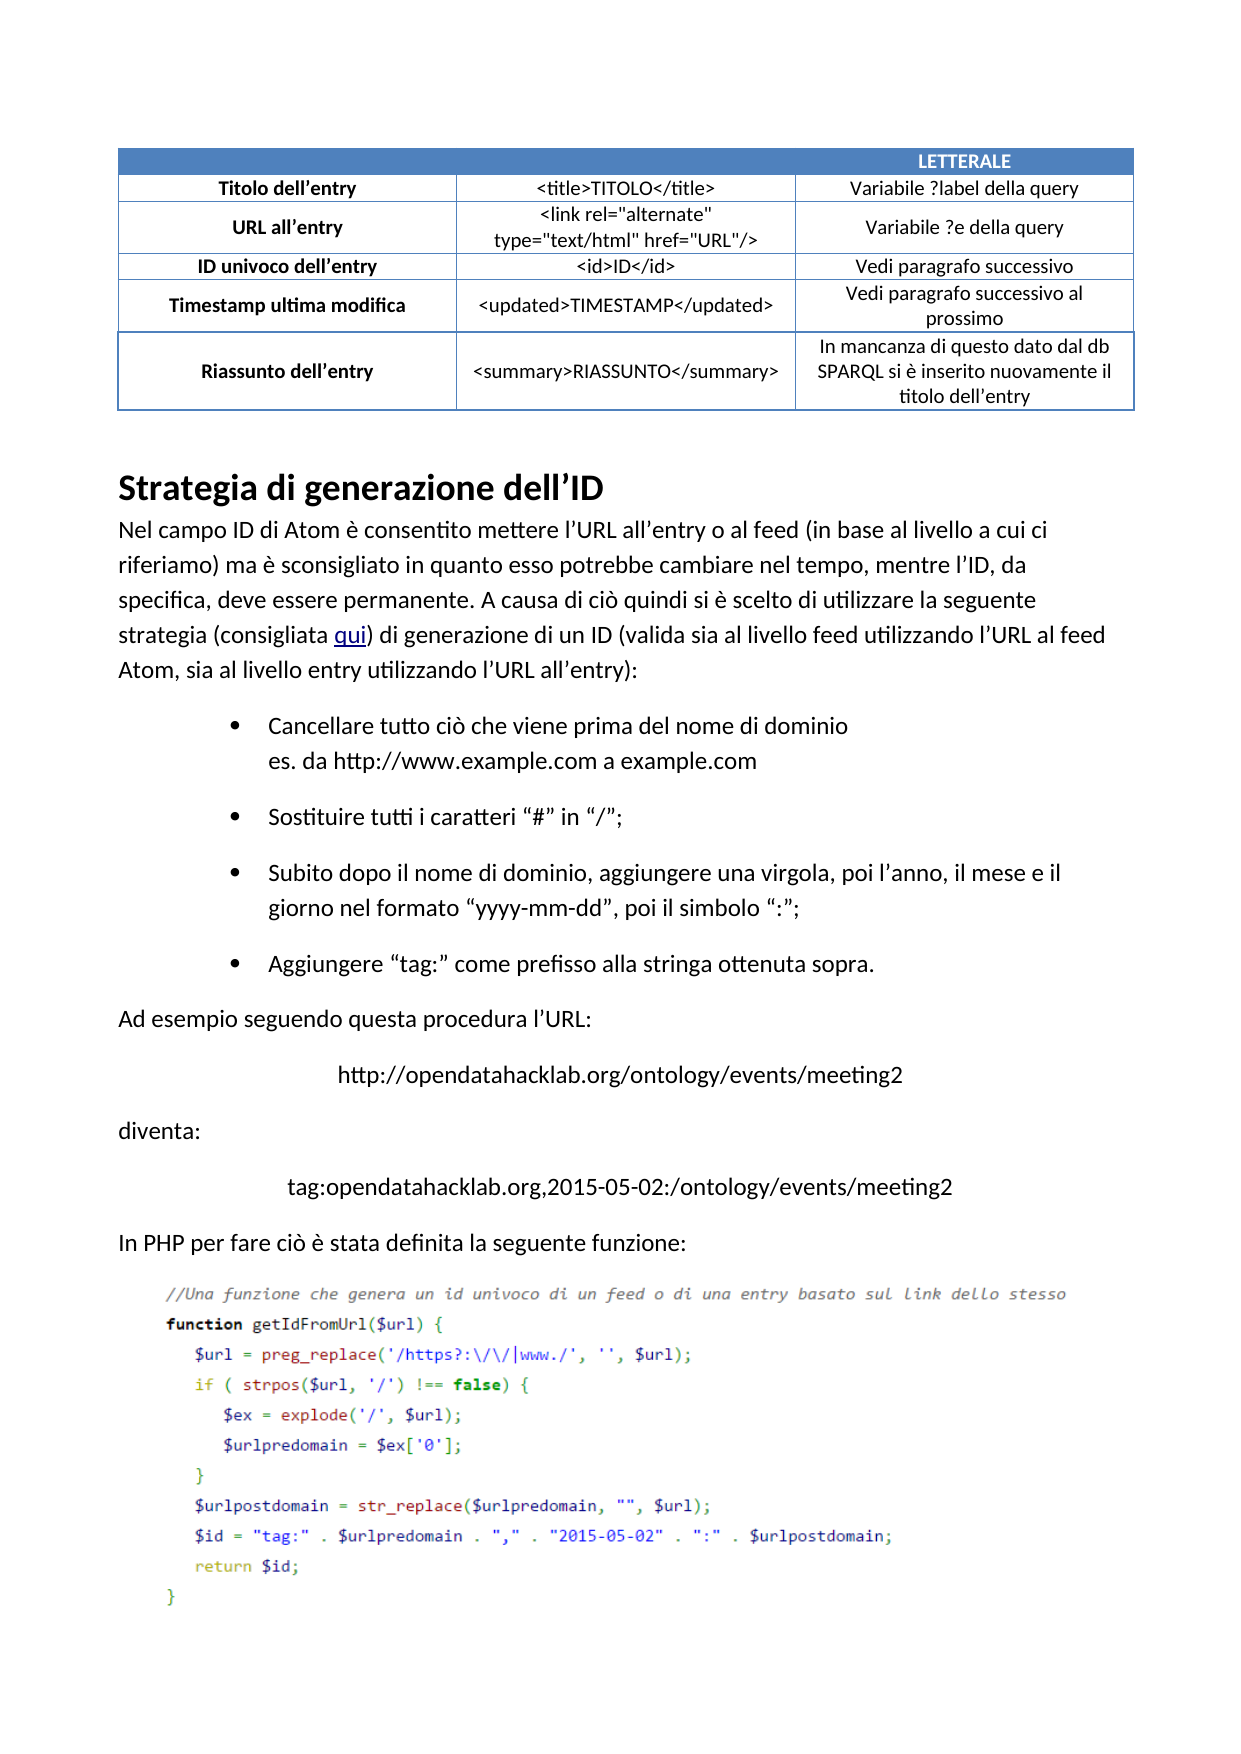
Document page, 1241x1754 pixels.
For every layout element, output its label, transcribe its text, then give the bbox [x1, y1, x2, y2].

table_cell Titolo dell’entry [119, 175, 456, 201]
picture [162, 1282, 1078, 1609]
table_header [457, 149, 795, 174]
table_cell <id>ID</id> [457, 254, 795, 279]
table_cell Vedi paragrafo successivo al prossimo [796, 280, 1133, 331]
list Cancellare tutto ciò che viene prima del nome di dominio es. da http://www.example.com a example.com [231, 710, 1122, 776]
table_cell Variabile ?label della query [796, 175, 1133, 201]
text diventa: [118, 1115, 1122, 1146]
table_cell <summary>RIASSUNTO</summary> [457, 333, 795, 409]
table_cell Variabile ?e della query [796, 202, 1133, 252]
table_cell <link rel="alternate" type="text/html" href="URL"/> [457, 202, 795, 252]
table_cell Vedi paragrafo successivo [796, 254, 1133, 279]
table_cell <updated>TIMESTAMP</updated> [457, 280, 795, 331]
list Sostituire tutti i caratteri “#” in “/”; [231, 801, 1122, 832]
table_header [119, 149, 456, 174]
table_cell Riassunto dell’entry [119, 333, 456, 409]
table_cell ID univoco dell’entry [119, 254, 456, 279]
table_cell URL all’entry [119, 202, 456, 252]
text Strategia di generazione dell’ID Nel campo ID di Atom è consentito mettere l’URL all’entry o al feed (in base al livello a cui ci riferiamo) ma è sconsigliato in quanto esso potrebbe cambiare nel tempo, mentre l’ID, da specifica, deve essere permanente. A causa di ciò quindi si è scelto di utilizzare la seguente strategia (consigliata qui) di generazione di un ID (valida sia al livello feed utilizzando l’URL al feed Atom, sia al livello entry utilizzando l’URL all’entry): [118, 464, 1122, 685]
list Aggiungere “tag:” come prefisso alla stringa ottenuta sopra. [231, 948, 1122, 978]
text In PHP per fare ciò è stata definita la seguente funzione: [118, 1227, 1122, 1257]
list Subito dopo il nome di dominio, aggiungere una virgola, poi l’anno, il mese e il giorno nel formato “yyyy-mm-dd”, poi il simbolo “:”; [231, 857, 1122, 922]
table_header LETTERALE [796, 149, 1133, 174]
text tag:opendatahacklab.org,2015-05-02:/ontology/events/meeting2 [118, 1171, 1122, 1202]
table_cell <title>TITOLO</title> [457, 175, 795, 201]
text Ad esempio seguendo questa procedura l’URL: [118, 1004, 1122, 1034]
table_cell In mancanza di questo dato dal db SPARQL si è inserito nuovamente il titolo dell’entry [796, 333, 1133, 409]
table_cell Timestamp ultima modifica [119, 280, 456, 331]
text http://opendatahacklab.org/ontology/events/meeting2 [118, 1059, 1122, 1090]
